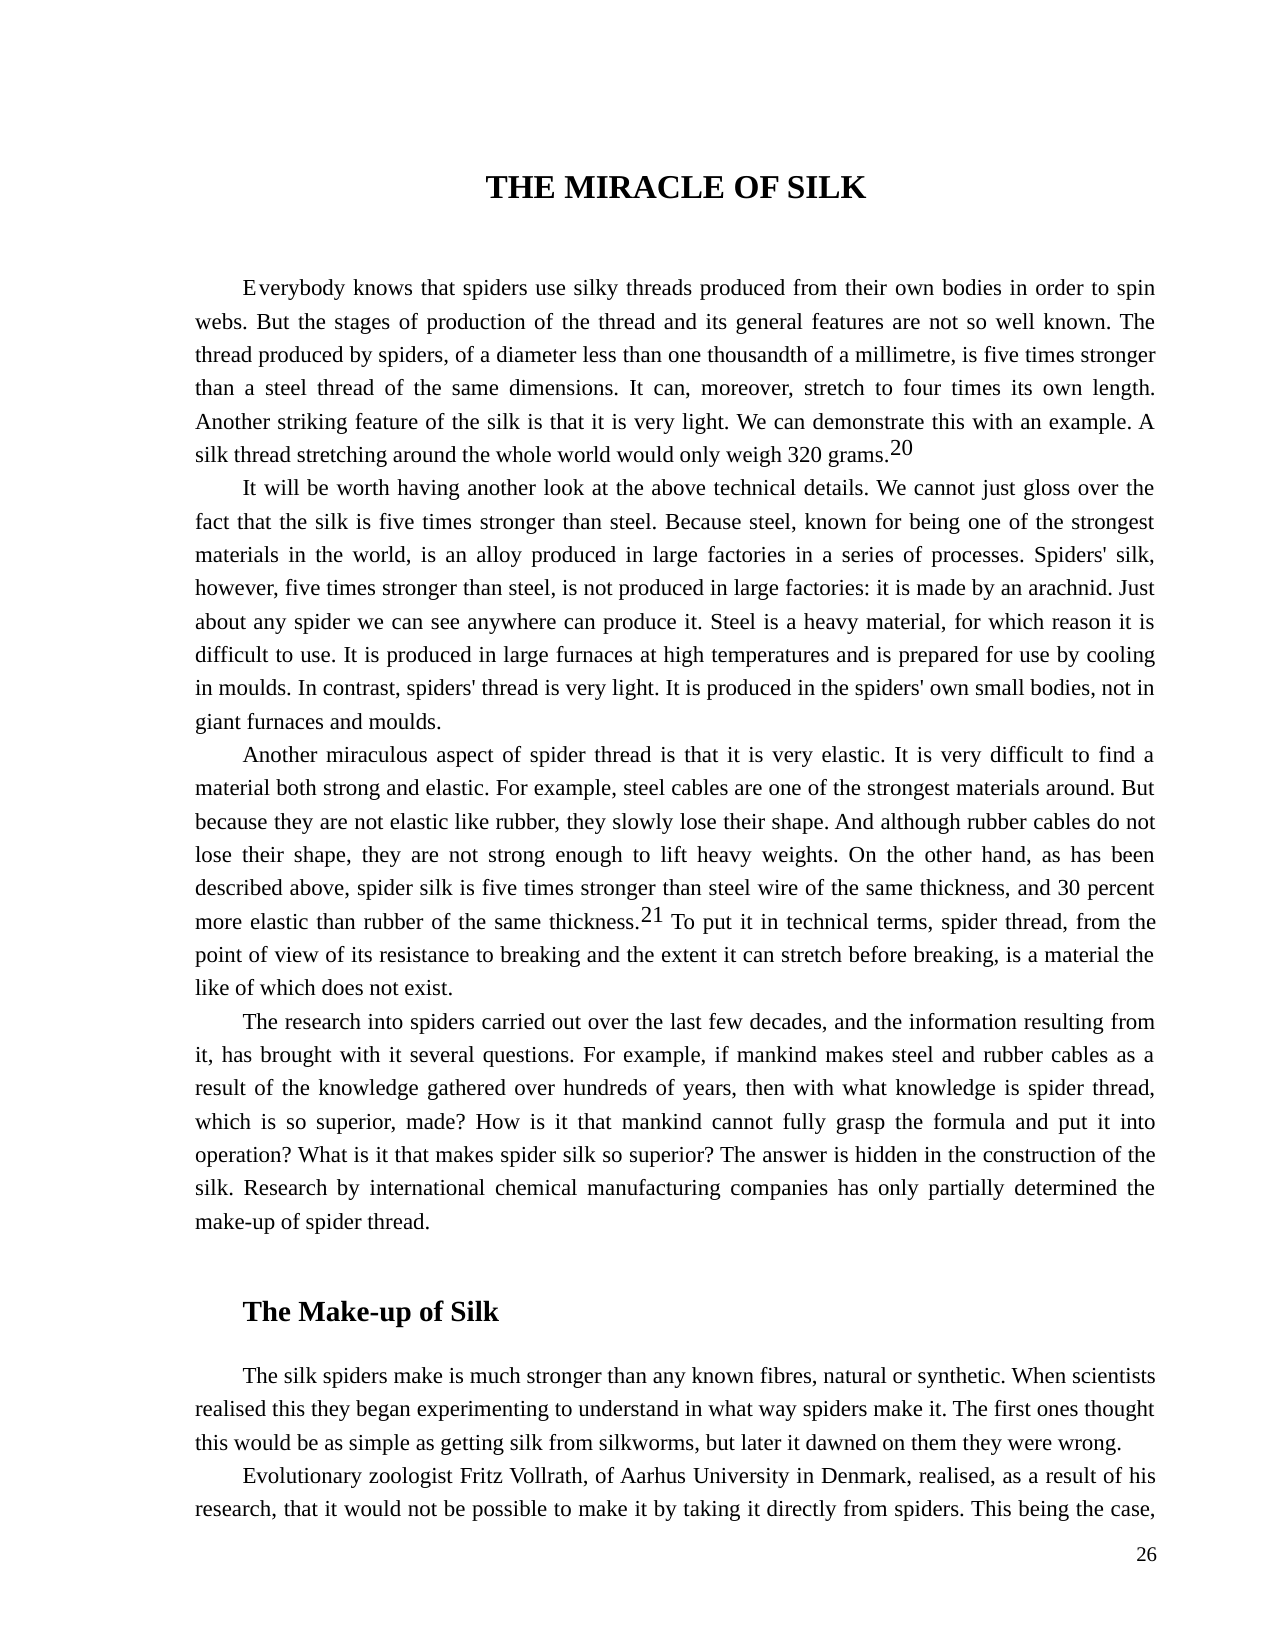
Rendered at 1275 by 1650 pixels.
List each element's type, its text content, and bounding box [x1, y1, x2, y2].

text Everybody knows that spiders use silky threads produced from their own bodies in order to spin webs. But the stages of production of the thread and its general features are not so well known. The thread produced by spiders, of a diameter less than one thousandth of a millimetre, is five times stronger than a steel thread of the same dimensions. It can, moreover, stretch to four times its own length. Another striking feature of the silk is that it is very light. We can demonstrate this with an example. A silk thread stretching around the whole world would only weigh 320 grams.20 [195, 269, 1157, 469]
text It will be worth having another look at the above technical details. We cannot just gloss over the fact that the silk is five times stronger than steel. Because steel, known for being one of the strongest materials in the world, is an alloy produced in large factories in a series of processes. Spiders' silk, however, five times stronger than steel, is not produced in large factories: it is made by an arachnid. Just about any spider we can see anywhere can produce it. Steel is a heavy material, for which reason it is difficult to use. It is produced in large furnaces at high temperatures and is prepared for use by cooling in moulds. In contrast, spiders' thread is very light. It is produced in the spiders' own small bodies, not in giant furnaces and moulds. [195, 469, 1157, 736]
text The silk spiders make is much stronger than any known fibres, natural or synthetic. When scientists realised this they began experimenting to understand in what way spiders make it. The first ones thought this would be as simple as getting silk from silkworms, but later it dawned on them they were wrong. [195, 1357, 1157, 1457]
text Another miraculous aspect of spider thread is that it is very elastic. It is very difficult to find a material both strong and elastic. For example, steel cables are one of the strongest materials around. But because they are not elastic like rubber, they slowly lose their shape. And although rubber cables do not lose their shape, they are not strong enough to lift heavy weights. On the other hand, as has been described above, spider silk is five times stronger than steel wire of the same thickness, and 30 percent more elastic than rubber of the same thickness.21 To put it in technical terms, spider thread, from the point of view of its resistance to breaking and the extent it can stretch before breaking, is a material the like of which does not exist. [195, 736, 1157, 1002]
text The Make-up of Silk [195, 1294, 1157, 1328]
text Evolutionary zoologist Fritz Vollrath, of Aarhus University in Denmark, realised, as a result of his research, that it would not be possible to make it by taking it directly from spiders. This being the case, [195, 1457, 1157, 1523]
text THE MIRACLE OF SILK [195, 167, 1157, 206]
text The research into spiders carried out over the last few decades, and the information resulting from it, has brought with it several questions. For example, if mankind makes steel and rubber cables as a result of the knowledge gathered over hundreds of years, then with what knowledge is spider thread, which is so superior, made? How is it that mankind cannot fully grasp the formula and put it into operation? What is it that makes spider silk so superior? The answer is hidden in the construction of the silk. Research by international chemical manufacturing companies has only partially determined the make-up of spider thread. [195, 1002, 1157, 1236]
